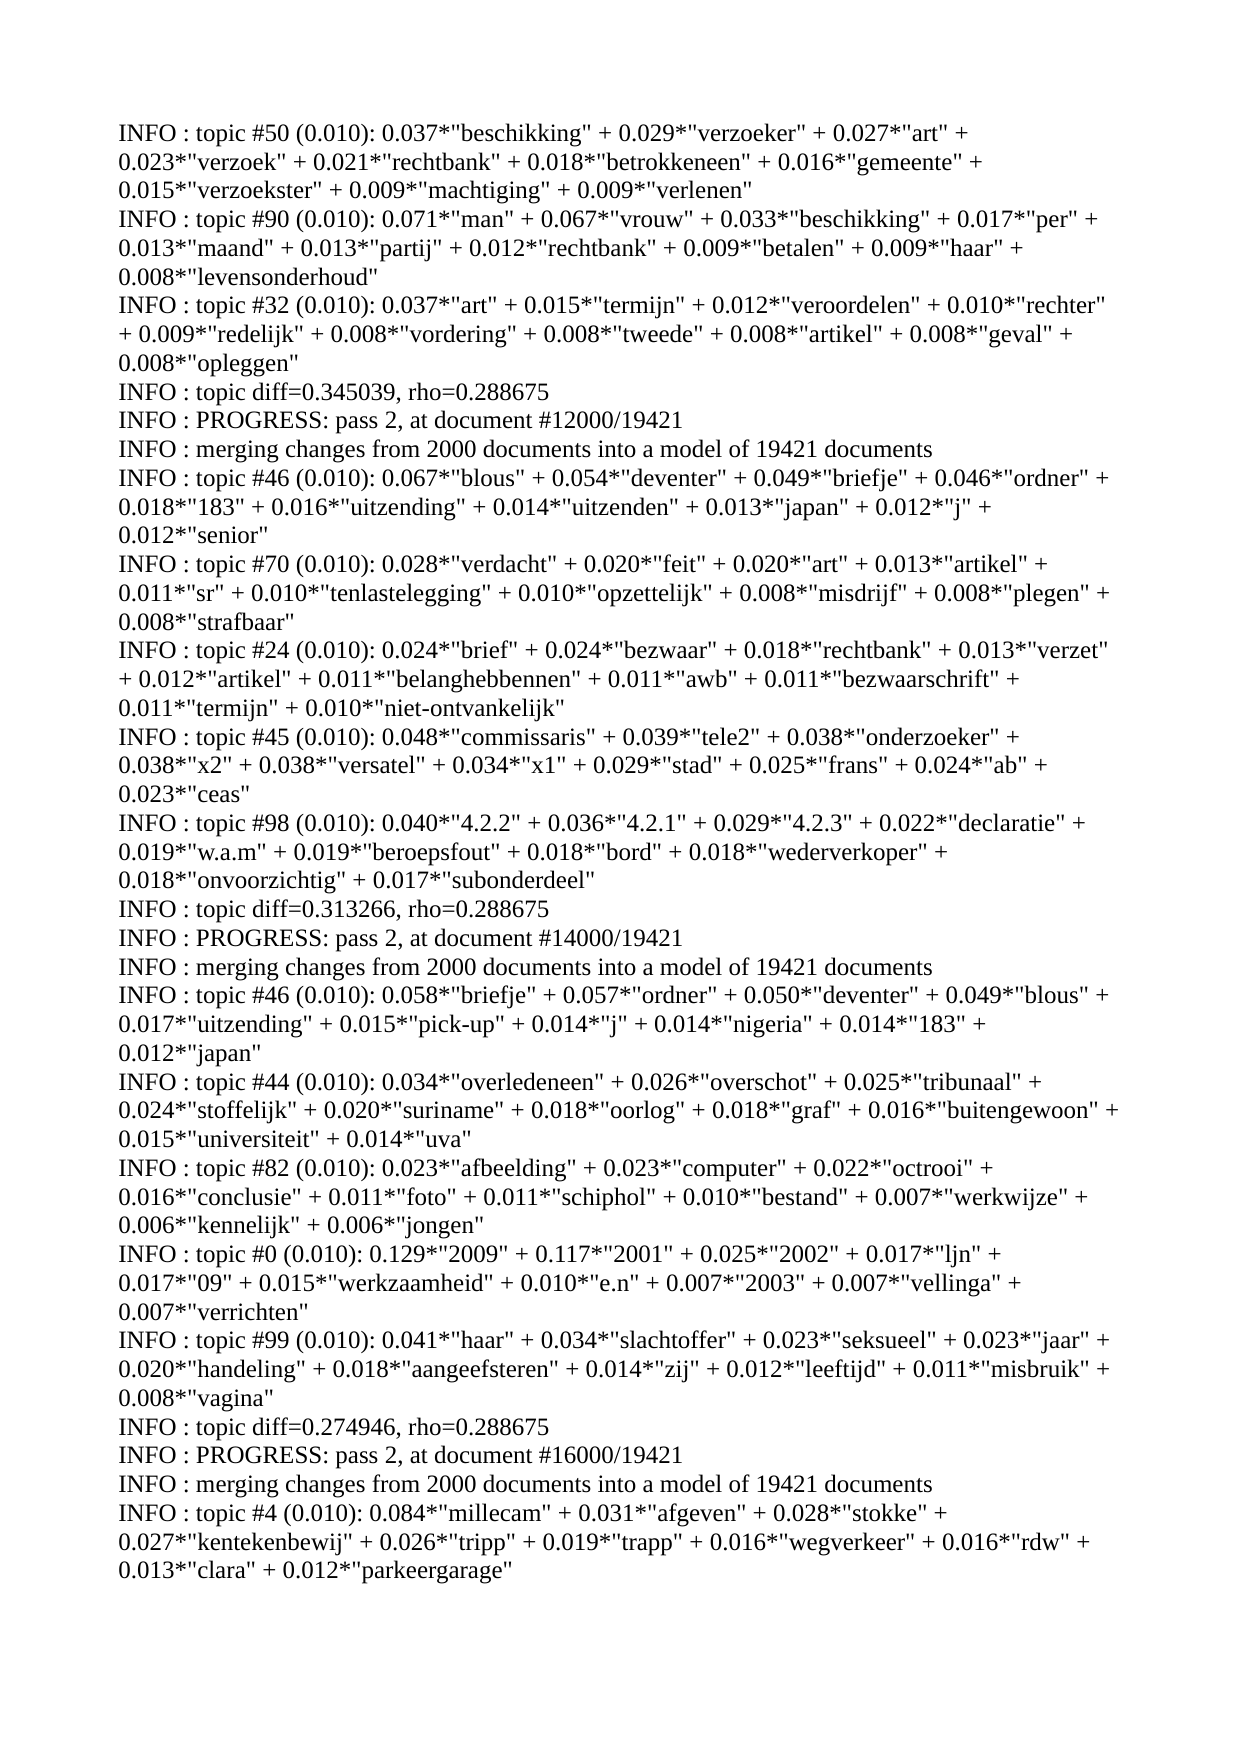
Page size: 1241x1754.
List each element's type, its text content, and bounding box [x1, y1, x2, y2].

text INFO : topic diff=0.313266, rho=0.288675 [118, 894, 1122, 923]
text INFO : PROGRESS: pass 2, at document #12000/19421 [118, 406, 1122, 434]
text INFO : topic #32 (0.010): 0.037*"art" + 0.015*"termijn" + 0.012*"veroordelen" + 0.010*"rechter" + 0.009*"redelijk" + 0.008*"vordering" + 0.008*"tweede" + 0.008*"artikel" + 0.008*"geval" + 0.008*"opleggen" [118, 291, 1122, 377]
text INFO : topic #50 (0.010): 0.037*"beschikking" + 0.029*"verzoeker" + 0.027*"art" + 0.023*"verzoek" + 0.021*"rechtbank" + 0.018*"betrokkeneen" + 0.016*"gemeente" + 0.015*"verzoekster" + 0.009*"machtiging" + 0.009*"verlenen" [118, 118, 1122, 204]
text INFO : topic #99 (0.010): 0.041*"haar" + 0.034*"slachtoffer" + 0.023*"seksueel" + 0.023*"jaar" + 0.020*"handeling" + 0.018*"aangeefsteren" + 0.014*"zij" + 0.012*"leeftijd" + 0.011*"misbruik" + 0.008*"vagina" [118, 1326, 1122, 1412]
text INFO : topic diff=0.274946, rho=0.288675 [118, 1412, 1122, 1441]
text INFO : topic #82 (0.010): 0.023*"afbeelding" + 0.023*"computer" + 0.022*"octrooi" + 0.016*"conclusie" + 0.011*"foto" + 0.011*"schiphol" + 0.010*"bestand" + 0.007*"werkwijze" + 0.006*"kennelijk" + 0.006*"jongen" [118, 1153, 1122, 1239]
text INFO : merging changes from 2000 documents into a model of 19421 documents [118, 952, 1122, 981]
text INFO : topic #70 (0.010): 0.028*"verdacht" + 0.020*"feit" + 0.020*"art" + 0.013*"artikel" + 0.011*"sr" + 0.010*"tenlastelegging" + 0.010*"opzettelijk" + 0.008*"misdrijf" + 0.008*"plegen" + 0.008*"strafbaar" [118, 549, 1122, 636]
text INFO : merging changes from 2000 documents into a model of 19421 documents [118, 1469, 1122, 1498]
text INFO : topic #46 (0.010): 0.067*"blous" + 0.054*"deventer" + 0.049*"briefje" + 0.046*"ordner" + 0.018*"183" + 0.016*"uitzending" + 0.014*"uitzenden" + 0.013*"japan" + 0.012*"j" + 0.012*"senior" [118, 463, 1122, 549]
text INFO : topic #98 (0.010): 0.040*"4.2.2" + 0.036*"4.2.1" + 0.029*"4.2.3" + 0.022*"declaratie" + 0.019*"w.a.m" + 0.019*"beroepsfout" + 0.018*"bord" + 0.018*"wederverkoper" + 0.018*"onvoorzichtig" + 0.017*"subonderdeel" [118, 808, 1122, 894]
text INFO : topic #4 (0.010): 0.084*"millecam" + 0.031*"afgeven" + 0.028*"stokke" + 0.027*"kentekenbewij" + 0.026*"tripp" + 0.019*"trapp" + 0.016*"wegverkeer" + 0.016*"rdw" + 0.013*"clara" + 0.012*"parkeergarage" [118, 1498, 1122, 1584]
text INFO : topic #44 (0.010): 0.034*"overledeneen" + 0.026*"overschot" + 0.025*"tribunaal" + 0.024*"stoffelijk" + 0.020*"suriname" + 0.018*"oorlog" + 0.018*"graf" + 0.016*"buitengewoon" + 0.015*"universiteit" + 0.014*"uva" [118, 1067, 1122, 1153]
text INFO : topic #24 (0.010): 0.024*"brief" + 0.024*"bezwaar" + 0.018*"rechtbank" + 0.013*"verzet" + 0.012*"artikel" + 0.011*"belanghebbennen" + 0.011*"awb" + 0.011*"bezwaarschrift" + 0.011*"termijn" + 0.010*"niet-ontvankelijk" [118, 636, 1122, 722]
text INFO : topic #45 (0.010): 0.048*"commissaris" + 0.039*"tele2" + 0.038*"onderzoeker" + 0.038*"x2" + 0.038*"versatel" + 0.034*"x1" + 0.029*"stad" + 0.025*"frans" + 0.024*"ab" + 0.023*"ceas" [118, 722, 1122, 808]
text INFO : merging changes from 2000 documents into a model of 19421 documents [118, 434, 1122, 463]
text INFO : topic diff=0.345039, rho=0.288675 [118, 377, 1122, 406]
text INFO : topic #90 (0.010): 0.071*"man" + 0.067*"vrouw" + 0.033*"beschikking" + 0.017*"per" + 0.013*"maand" + 0.013*"partij" + 0.012*"rechtbank" + 0.009*"betalen" + 0.009*"haar" + 0.008*"levensonderhoud" [118, 204, 1122, 291]
text INFO : topic #46 (0.010): 0.058*"briefje" + 0.057*"ordner" + 0.050*"deventer" + 0.049*"blous" + 0.017*"uitzending" + 0.015*"pick-up" + 0.014*"j" + 0.014*"nigeria" + 0.014*"183" + 0.012*"japan" [118, 981, 1122, 1067]
text INFO : PROGRESS: pass 2, at document #16000/19421 [118, 1441, 1122, 1469]
text INFO : PROGRESS: pass 2, at document #14000/19421 [118, 923, 1122, 952]
text INFO : topic #0 (0.010): 0.129*"2009" + 0.117*"2001" + 0.025*"2002" + 0.017*"ljn" + 0.017*"09" + 0.015*"werkzaamheid" + 0.010*"e.n" + 0.007*"2003" + 0.007*"vellinga" + 0.007*"verrichten" [118, 1239, 1122, 1326]
